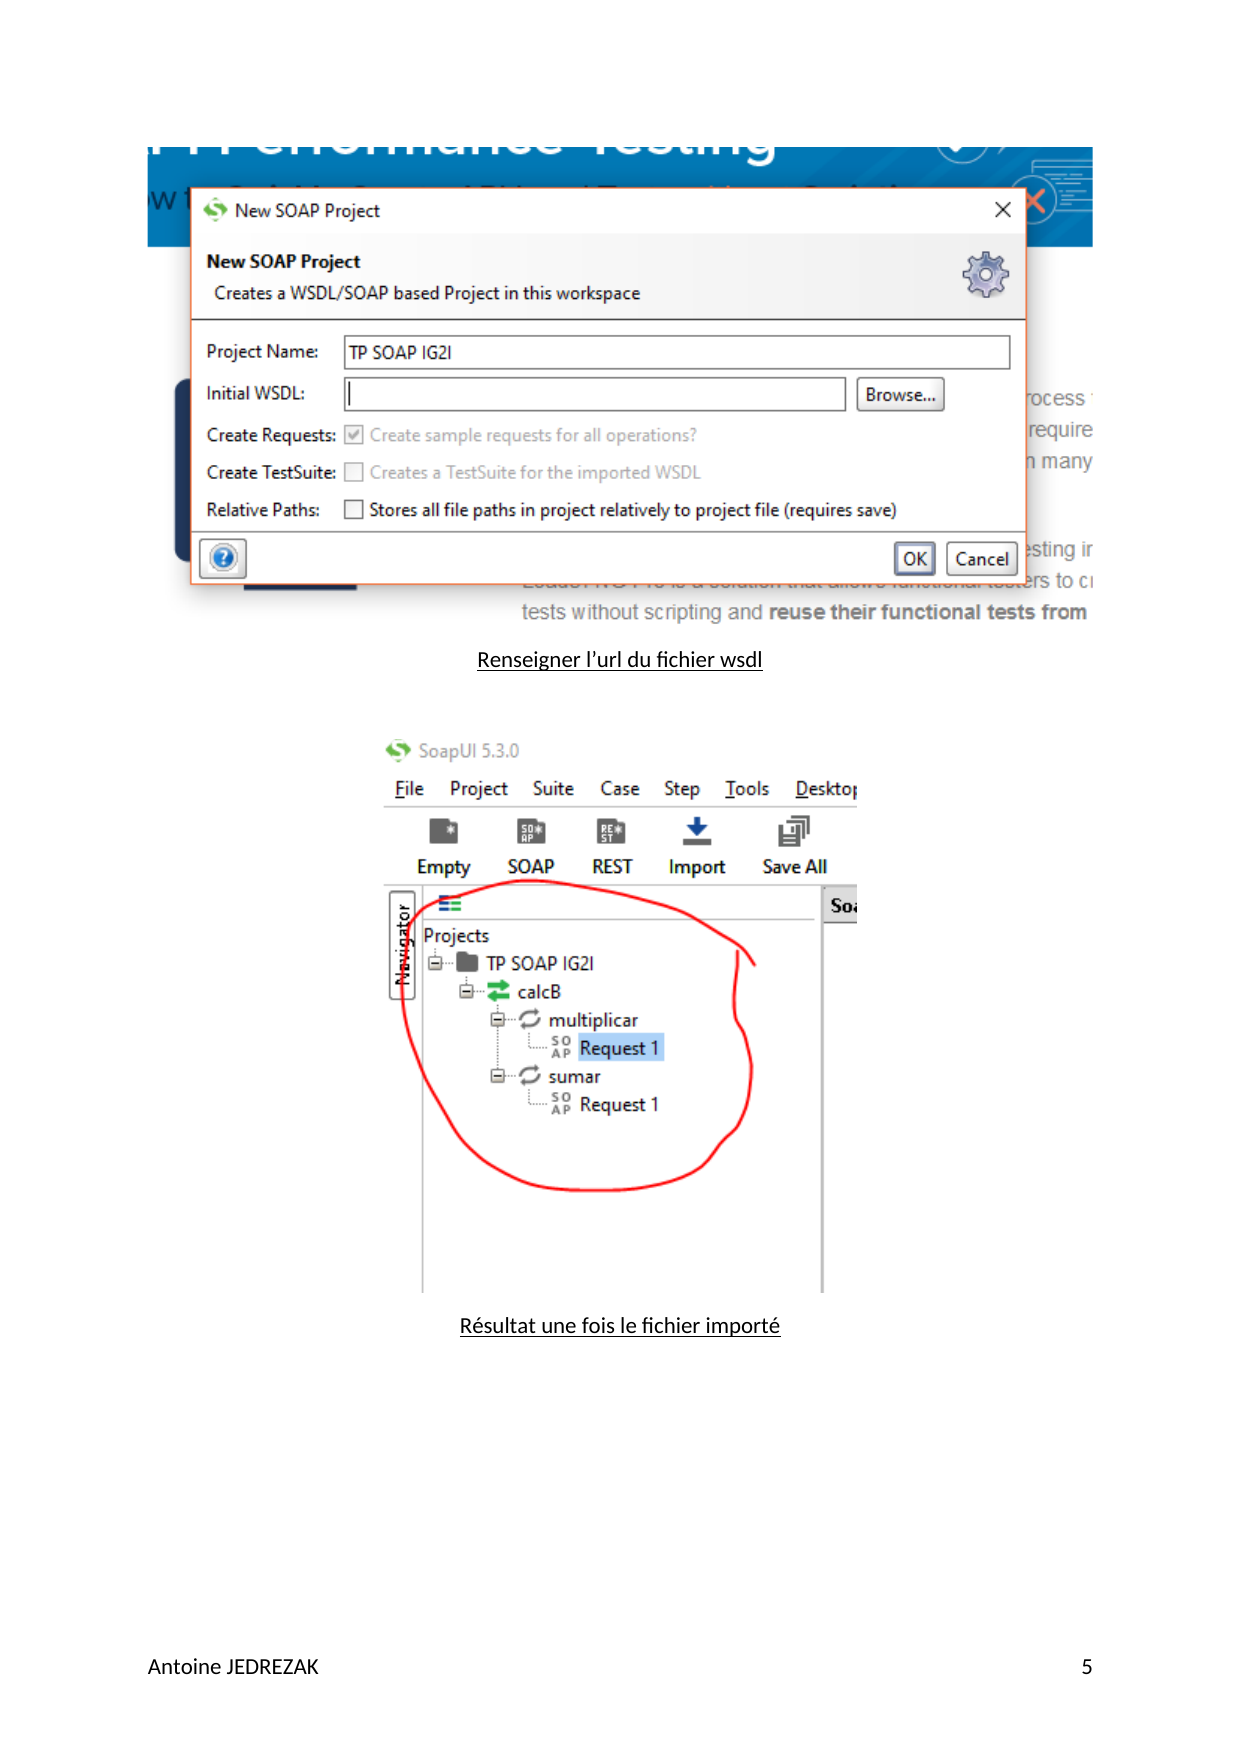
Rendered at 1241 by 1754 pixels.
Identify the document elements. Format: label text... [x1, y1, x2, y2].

text Résultat une fois le fichier importé [148, 1311, 1093, 1339]
picture [190, 147, 197, 154]
picture [153, 147, 160, 154]
picture [258, 147, 282, 154]
picture [152, 192, 167, 209]
picture [313, 147, 320, 154]
picture [291, 147, 297, 154]
picture [333, 147, 358, 154]
picture [167, 192, 176, 209]
picture [680, 147, 693, 154]
picture [616, 147, 641, 154]
picture [147, 147, 1093, 627]
picture [597, 147, 604, 154]
picture [748, 147, 774, 166]
picture [507, 147, 530, 154]
picture [383, 739, 857, 1293]
picture [388, 147, 394, 154]
picture [648, 147, 672, 154]
picture [537, 147, 562, 154]
picture [733, 147, 739, 154]
picture [439, 147, 465, 154]
picture [697, 147, 704, 154]
picture [492, 147, 499, 154]
text Renseigner l’url du fichier wsdl [148, 646, 1093, 674]
picture [222, 147, 229, 154]
picture [712, 147, 719, 154]
picture [425, 147, 432, 154]
picture [472, 147, 478, 154]
picture [407, 147, 414, 154]
picture [367, 147, 374, 154]
